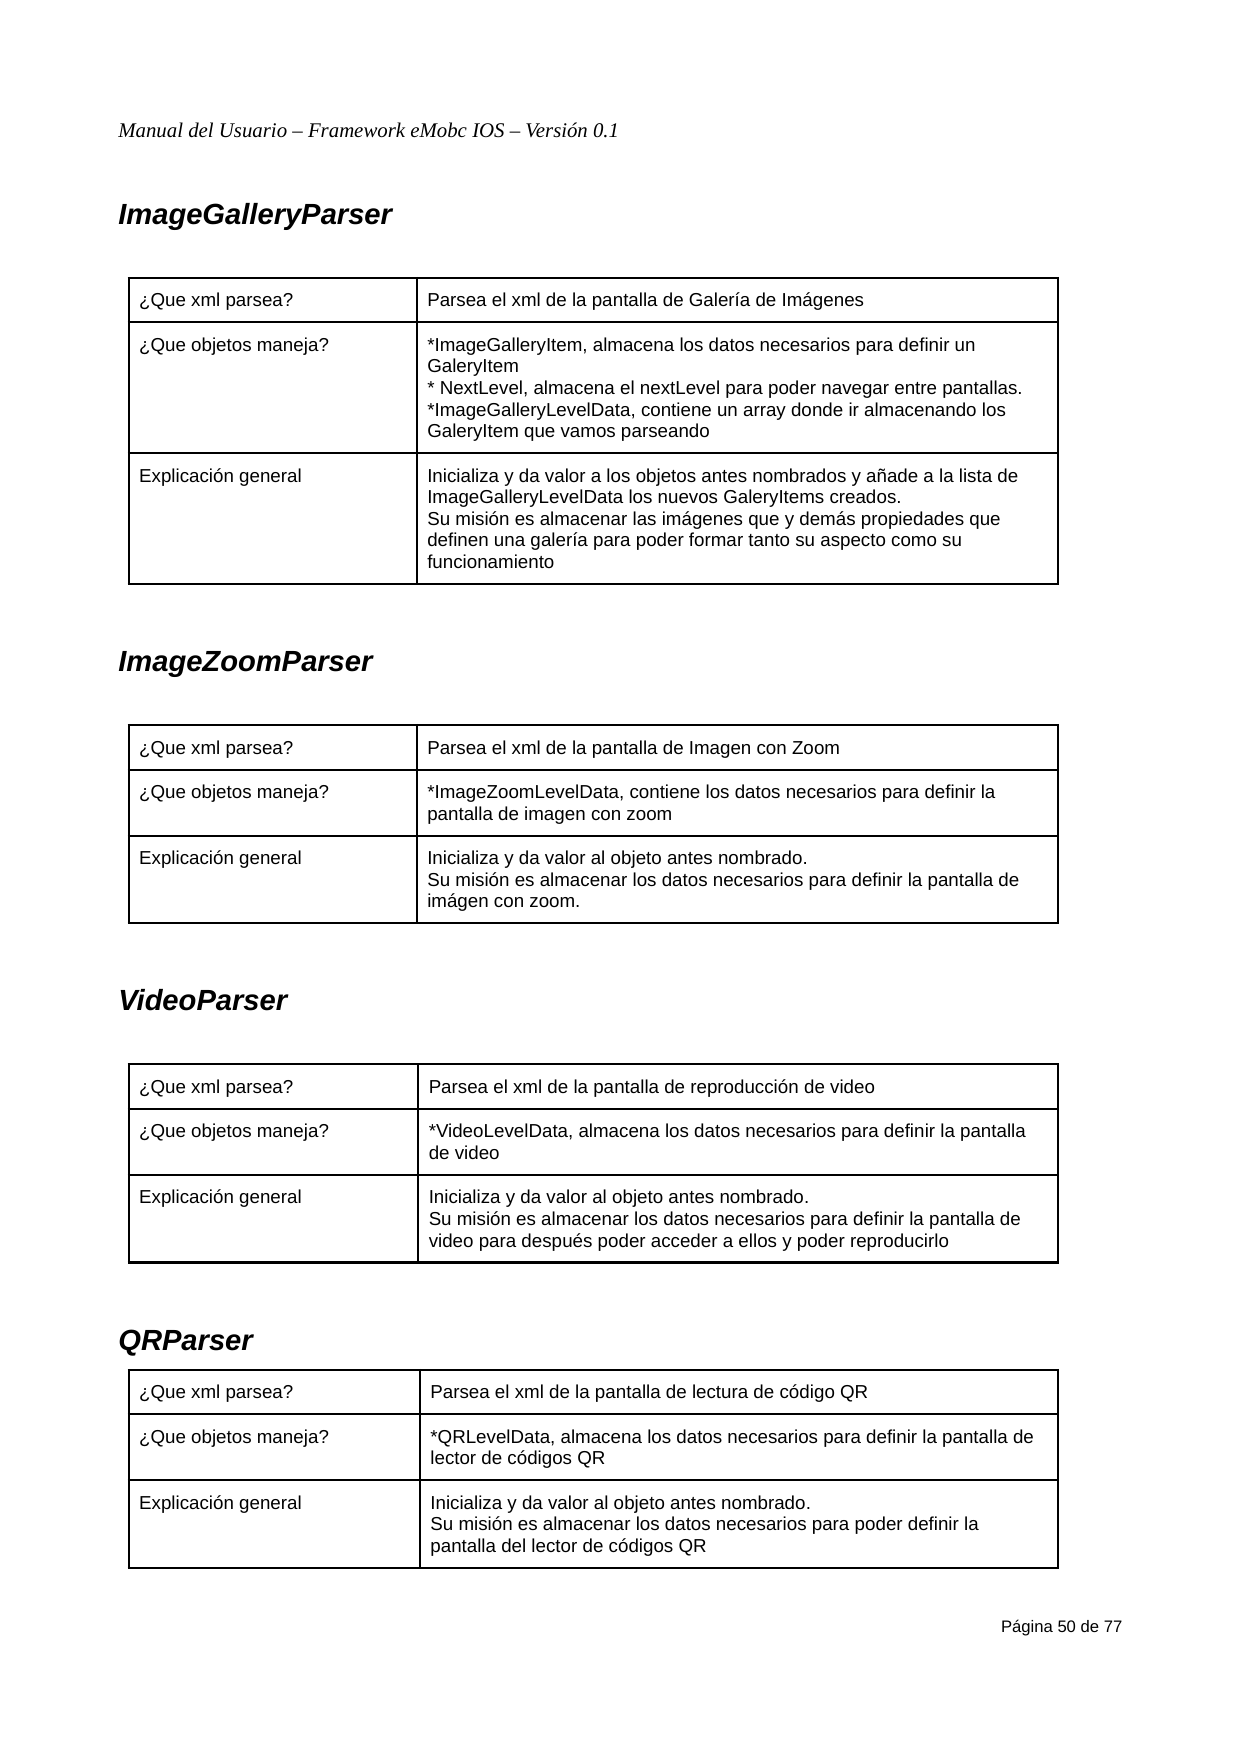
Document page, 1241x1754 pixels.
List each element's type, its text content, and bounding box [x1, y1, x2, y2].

table_cell *ImageGalleryItem, almacena los datos necesarios para definir un GaleryItem * NextLevel, almacena el nextLevel para poder navegar entre pantallas. *ImageGalleryLevelData, contiene un array donde ir almacenando los GaleryItem que vamos parseando [418, 323, 1057, 452]
table_header Parsea el xml de la pantalla de lectura de código QR [421, 1371, 1057, 1413]
table_header Parsea el xml de la pantalla de Imagen con Zoom [418, 726, 1057, 768]
table_cell Explicación general [130, 837, 416, 922]
table_cell Inicializa y da valor al objeto antes nombrado. Su misión es almacenar los datos necesarios para definir la pantalla de imágen con zoom. [418, 837, 1057, 922]
table_header ¿Que xml parsea? [130, 726, 416, 768]
table_header Parsea el xml de la pantalla de reproducción de video [419, 1065, 1057, 1108]
table_cell *QRLevelData, almacena los datos necesarios para definir la pantalla de lector de códigos QR [421, 1415, 1057, 1479]
table_header Parsea el xml de la pantalla de Galería de Imágenes [418, 279, 1057, 321]
subtitle VideoParser [118, 983, 1122, 1017]
table_header ¿Que xml parsea? [130, 1065, 417, 1108]
table_cell *VideoLevelData, almacena los datos necesarios para definir la pantalla de video [419, 1110, 1057, 1174]
table_cell Explicación general [130, 1481, 419, 1567]
table_cell Explicación general [130, 1176, 417, 1261]
table_cell Explicación general [130, 454, 416, 583]
table_cell ¿Que objetos maneja? [130, 1110, 417, 1174]
table_cell Inicializa y da valor a los objetos antes nombrados y añade a la lista de ImageGalleryLevelData los nuevos GaleryItems creados. Su misión es almacenar las imágenes que y demás propiedades que definen una galería para poder formar tanto su aspecto como su funcionamiento [418, 454, 1057, 583]
table_cell ¿Que objetos maneja? [130, 771, 416, 834]
table_cell ¿Que objetos maneja? [130, 323, 416, 452]
table_cell *ImageZoomLevelData, contiene los datos necesarios para definir la pantalla de imagen con zoom [418, 771, 1057, 834]
table_header ¿Que xml parsea? [130, 1371, 419, 1413]
table_header ¿Que xml parsea? [130, 279, 416, 321]
subtitle ImageGalleryParser [118, 197, 1122, 230]
subtitle QRParser [118, 1323, 1122, 1356]
subtitle ImageZoomParser [118, 644, 1122, 677]
table_cell Inicializa y da valor al objeto antes nombrado. Su misión es almacenar los datos necesarios para definir la pantalla de video para después poder acceder a ellos y poder reproducirlo [419, 1176, 1057, 1261]
table_cell Inicializa y da valor al objeto antes nombrado. Su misión es almacenar los datos necesarios para poder definir la pantalla del lector de códigos QR [421, 1481, 1057, 1567]
table_cell ¿Que objetos maneja? [130, 1415, 419, 1479]
